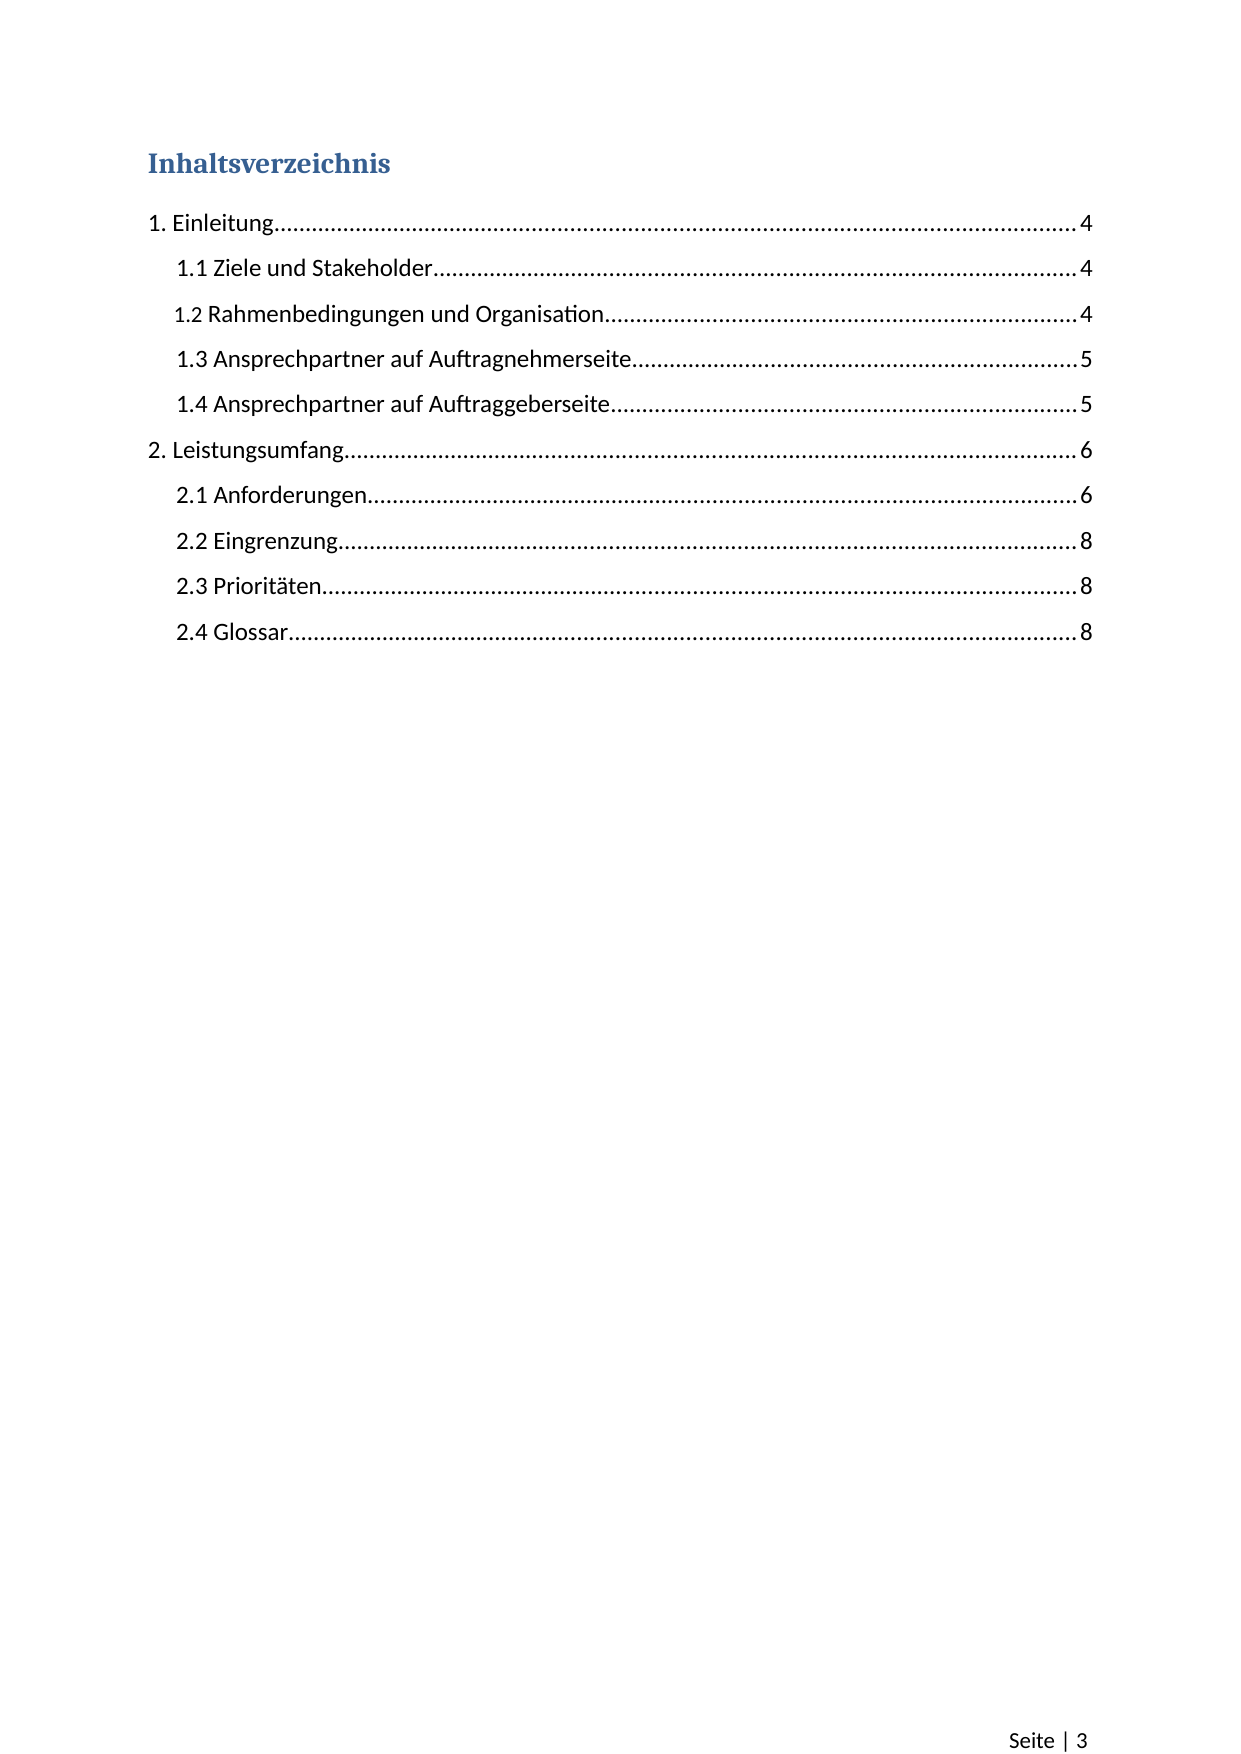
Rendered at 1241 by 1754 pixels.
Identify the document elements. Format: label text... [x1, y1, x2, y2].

text 1. Einleitung 4 [148, 207, 1093, 237]
text 1.2 Rahmenbedingungen und Organisation 4 [148, 298, 1093, 328]
text 1.4 Ansprechpartner auf Auftraggeberseite 5 [148, 389, 1093, 419]
text 2.3 Prioritäten 8 [148, 570, 1093, 601]
text 1.1 Ziele und Stakeholder 4 [148, 252, 1093, 283]
text 2. Leistungsumfang 6 [148, 434, 1093, 464]
text 2.2 Eingrenzung 8 [148, 525, 1093, 555]
text 2.4 Glossar 8 [148, 616, 1093, 646]
text 2.1 Anforderungen 6 [148, 479, 1093, 510]
text Inhaltsverzeichnis [148, 148, 1093, 181]
text 1.3 Ansprechpartner auf Auftragnehmerseite 5 [148, 343, 1093, 374]
